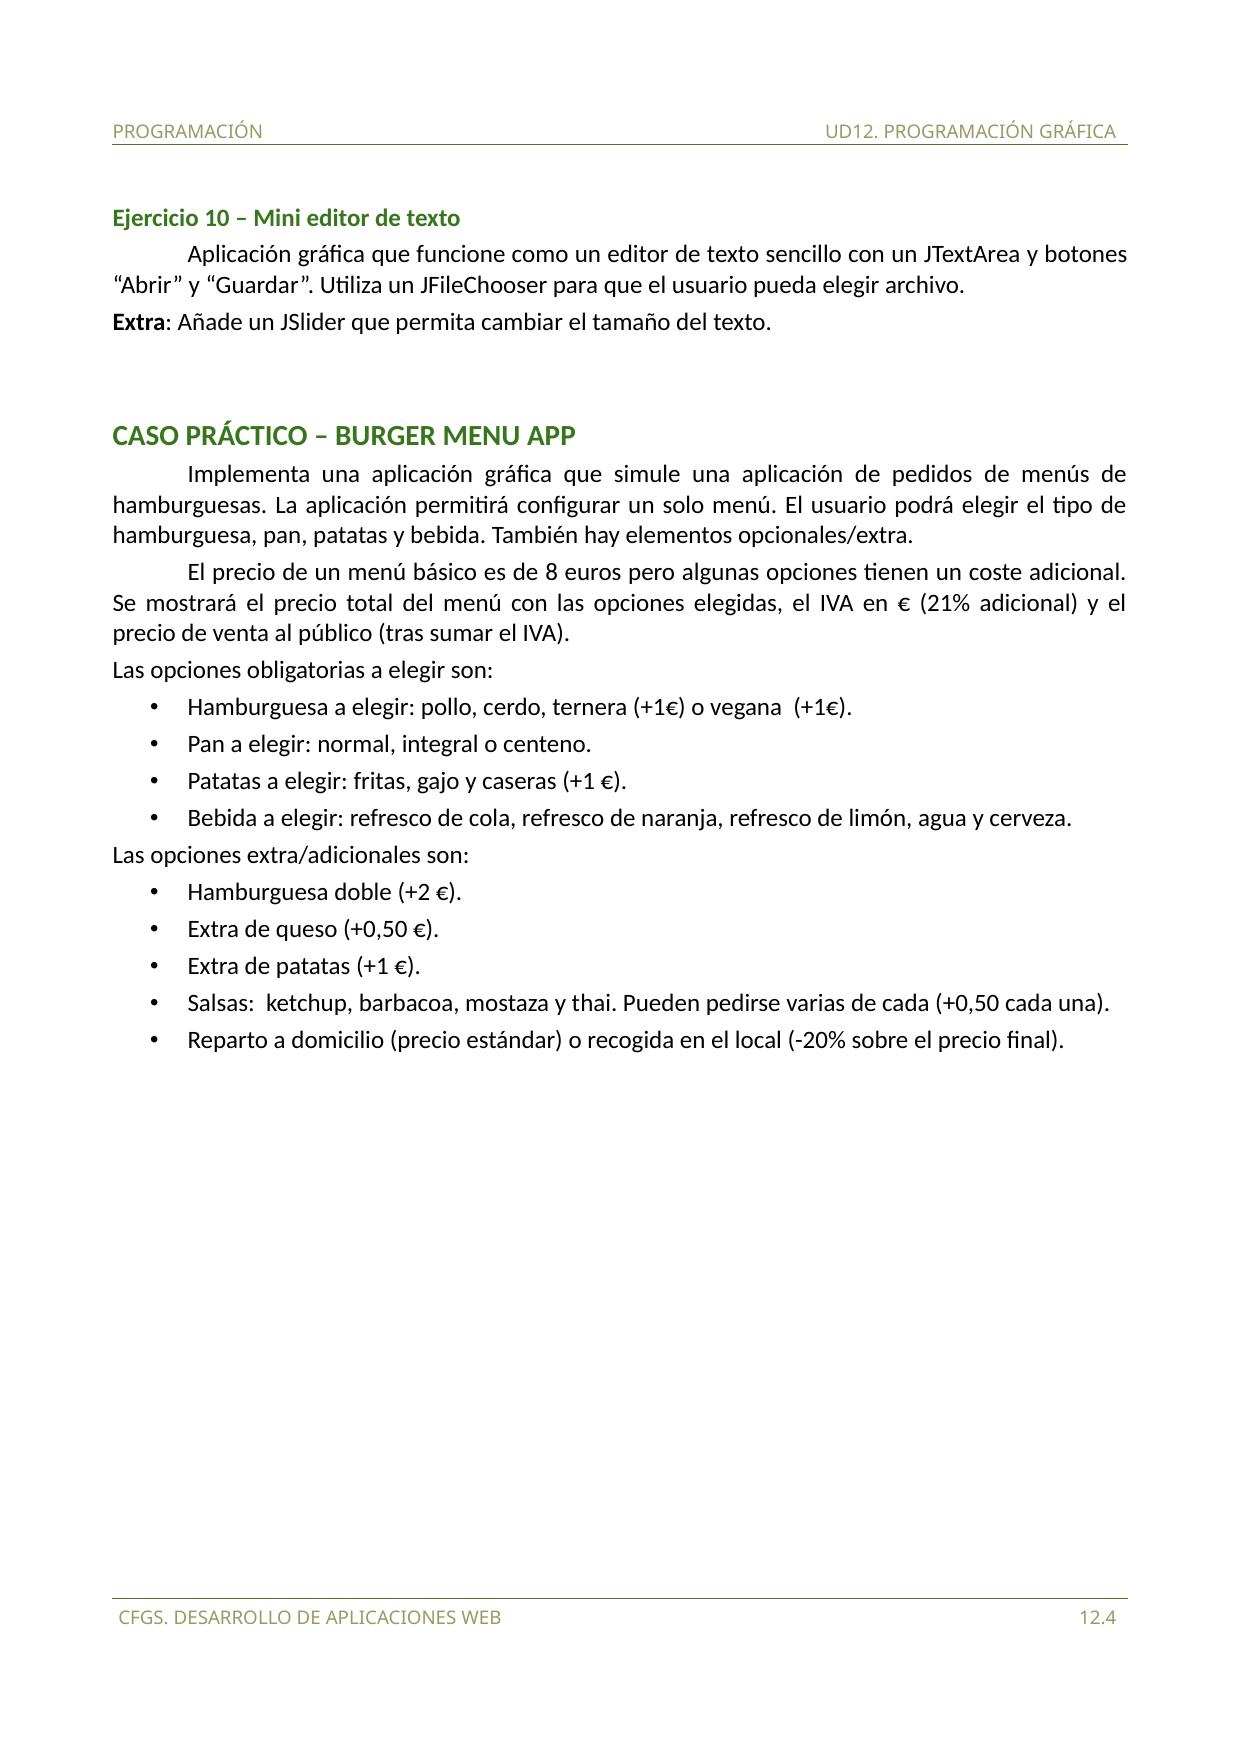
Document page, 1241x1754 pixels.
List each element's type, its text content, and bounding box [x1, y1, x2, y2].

text Ejercicio 10 – Mini editor de texto [112, 202, 1128, 232]
list Extra de queso (+0,50 €). [150, 913, 1128, 944]
list Extra de patatas (+1 €). [150, 950, 1128, 981]
text Extra: Añade un JSlider que permita cambiar el tamaño del texto. [112, 306, 1128, 336]
subtitle CASO PRÁCTICO – BURGER MENU APP [112, 417, 1128, 452]
list Salsas: ketchup, barbacoa, mostaza y thai. Pueden pedirse varias de cada (+0,50 cada una). [150, 987, 1128, 1018]
text Implementa una aplicación gráfica que simule una aplicación de pedidos de menús de hamburguesas. La aplicación permitirá configurar un solo menú. El usuario podrá elegir el tipo de hamburguesa, pan, patatas y bebida. También hay elementos opcionales/extra. [112, 458, 1128, 550]
text Aplicación gráfica que funcione como un editor de texto sencillo con un JTextArea y botones “Abrir” y “Guardar”. Utiliza un JFileChooser para que el usuario pueda elegir archivo. [112, 238, 1128, 299]
list Reparto a domicilio (precio estándar) o recogida en el local (-20% sobre el precio final). [150, 1024, 1128, 1055]
list Hamburguesa a elegir: pollo, cerdo, ternera (+1€) o vegana (+1€). [150, 691, 1128, 722]
list Hamburguesa doble (+2 €). [150, 876, 1128, 907]
text El precio de un menú básico es de 8 euros pero algunas opciones tienen un coste adicional. Se mostrará el precio total del menú con las opciones elegidas, el IVA en € (21% adicional) y el precio de venta al público (tras sumar el IVA). [112, 556, 1128, 648]
text Las opciones extra/adicionales son: [112, 839, 1128, 870]
list Patatas a elegir: fritas, gajo y caseras (+1 €). [150, 765, 1128, 796]
list Pan a elegir: normal, integral o centeno. [150, 728, 1128, 759]
list Bebida a elegir: refresco de cola, refresco de naranja, refresco de limón, agua y cerveza. [150, 802, 1128, 833]
text Las opciones obligatorias a elegir son: [112, 654, 1128, 685]
